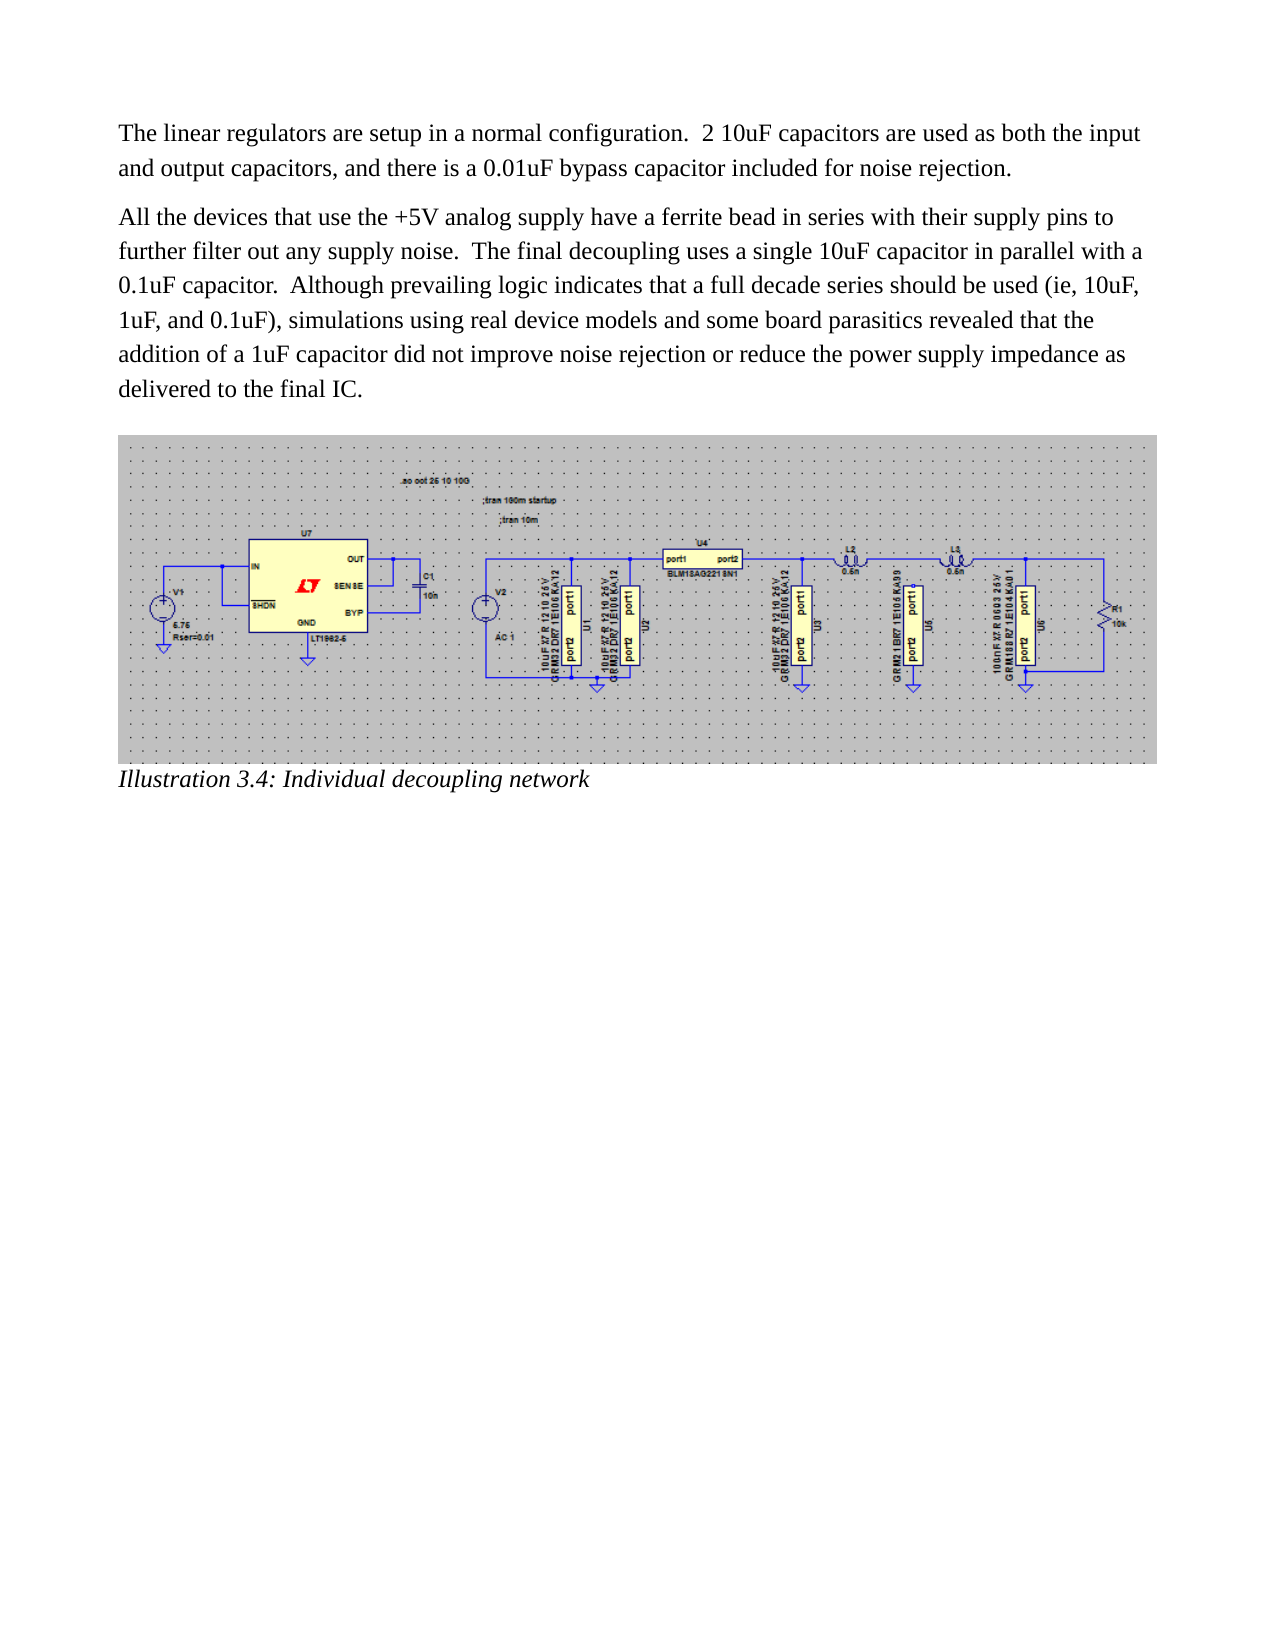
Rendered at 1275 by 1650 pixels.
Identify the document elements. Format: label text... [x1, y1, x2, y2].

text Illustration 3.4: Individual decoupling network [118, 764, 1157, 793]
text All the devices that use the +5V analog supply have a ferrite bead in series with their supply pins to further filter out any supply noise. The final decoupling uses a single 10uF capacitor in parallel with a 0.1uF capacitor. Although prevailing logic indicates that a full decade series should be used (ie, 10uF, 1uF, and 0.1uF), simulations using real device models and some board parasitics revealed that the addition of a 1uF capacitor did not improve noise rejection or reduce the power supply impedance as delivered to the final IC. [118, 202, 1157, 403]
picture [118, 435, 1157, 764]
text The linear regulators are setup in a normal configuration. 2 10uF capacitors are used as both the input and output capacitors, and there is a 0.01uF bypass capacitor included for noise rejection. [118, 118, 1157, 181]
